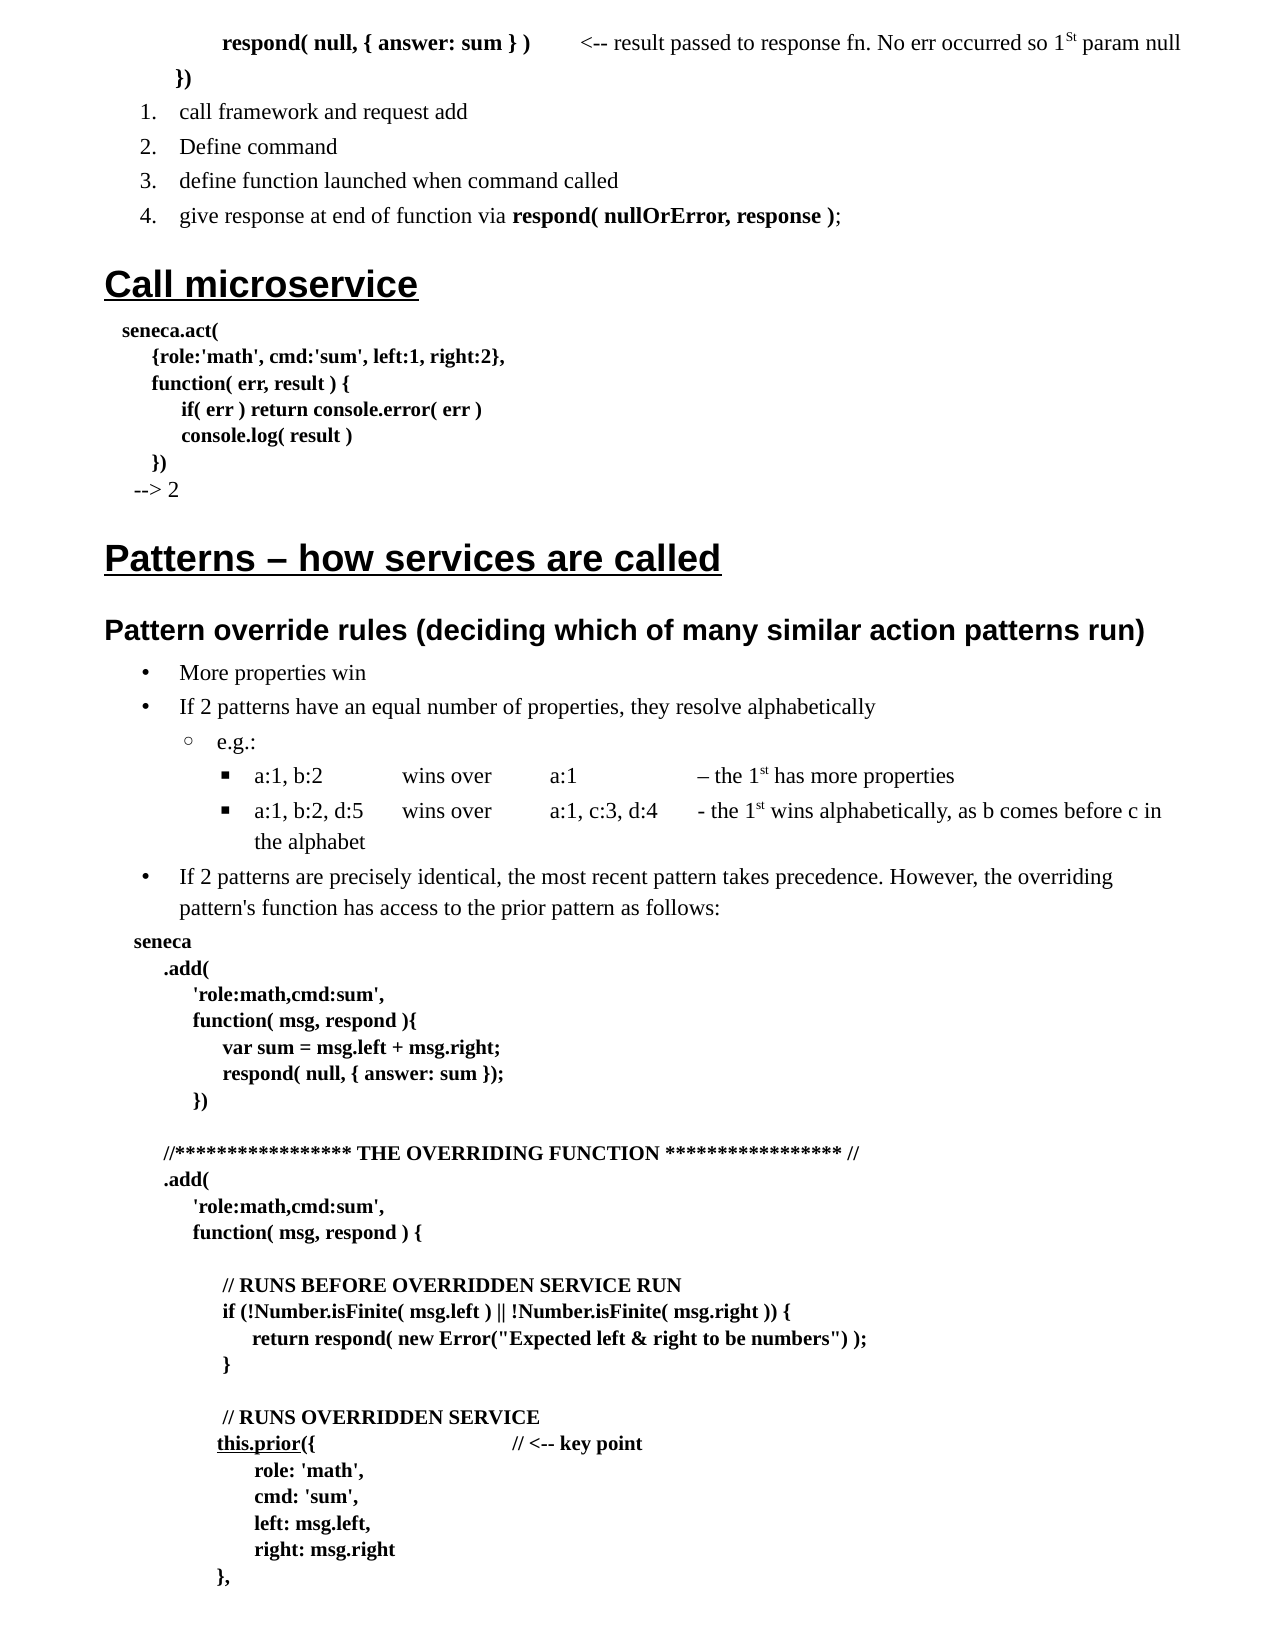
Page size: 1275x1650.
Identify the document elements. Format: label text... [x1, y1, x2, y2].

list If 2 patterns are precisely identical, the most recent pattern takes precedence. However, the overriding pattern's function has access to the prior pattern as follows: [142, 863, 1183, 921]
text 'role:math,cmd:sum', [104, 982, 1183, 1006]
list cmd: 'sum', [217, 1484, 1183, 1508]
text seneca.act( [122, 317, 1183, 342]
list call framework and request add [139, 98, 1183, 125]
text {role:'math', cmd:'sum', left:1, right:2}, [122, 344, 1183, 368]
text // RUNS BEFORE OVERRIDDEN SERVICE RUN [104, 1273, 1183, 1297]
list right: msg.right [217, 1537, 1183, 1561]
list respond( null, { answer: sum } ) <-- result passed to response fn. No err occurred so 1St param null [175, 29, 1183, 56]
list left: msg.left, [217, 1511, 1183, 1535]
subtitle Call microservice [104, 261, 1183, 305]
text }) [122, 450, 1183, 474]
list a:1, b:2 wins over a:1 – the 1st has more properties [217, 762, 1183, 789]
list }, [181, 1563, 1183, 1588]
list give response at end of function via respond( nullOrError, response ); [139, 202, 1183, 228]
text function( err, result ) { [122, 370, 1183, 394]
text seneca [104, 929, 1183, 953]
text .add( [104, 955, 1183, 979]
text function( msg, respond ) { [104, 1220, 1183, 1244]
text respond( null, { answer: sum }); [104, 1061, 1183, 1085]
text .add( [104, 1167, 1183, 1191]
list e.g.: [179, 728, 1183, 754]
text --> 2 [104, 476, 1183, 503]
list Define command [139, 133, 1183, 159]
subtitle Pattern override rules (deciding which of many similar action patterns run) [104, 613, 1183, 646]
list role: 'math', [217, 1458, 1183, 1482]
text return respond( new Error("Expected left & right to be numbers") ); [104, 1326, 1183, 1350]
text //***************** THE OVERRIDING FUNCTION ***************** // [104, 1141, 1183, 1165]
text }) [104, 1088, 1183, 1112]
list If 2 patterns have an equal number of properties, they resolve alphabetically [142, 693, 1183, 720]
list define function launched when command called [139, 167, 1183, 194]
list a:1, b:2, d:5 wins over a:1, c:3, d:4 - the 1st wins alphabetically, as b comes before c in the alphabet [217, 797, 1183, 855]
text } [104, 1352, 1183, 1376]
text 'role:math,cmd:sum', [104, 1193, 1183, 1218]
list this.prior({ // <-- key point [179, 1431, 1183, 1455]
list }) [139, 64, 1183, 90]
text console.log( result ) [122, 423, 1183, 447]
text function( msg, respond ){ [104, 1008, 1183, 1032]
text var sum = msg.left + msg.right; [104, 1035, 1183, 1059]
text // RUNS OVERRIDDEN SERVICE [104, 1405, 1183, 1429]
list More properties win [142, 659, 1183, 685]
text if( err ) return console.error( err ) [122, 397, 1183, 421]
text if (!Number.isFinite( msg.left ) || !Number.isFinite( msg.right )) { [104, 1299, 1183, 1323]
subtitle Patterns – how services are called [104, 536, 1183, 579]
